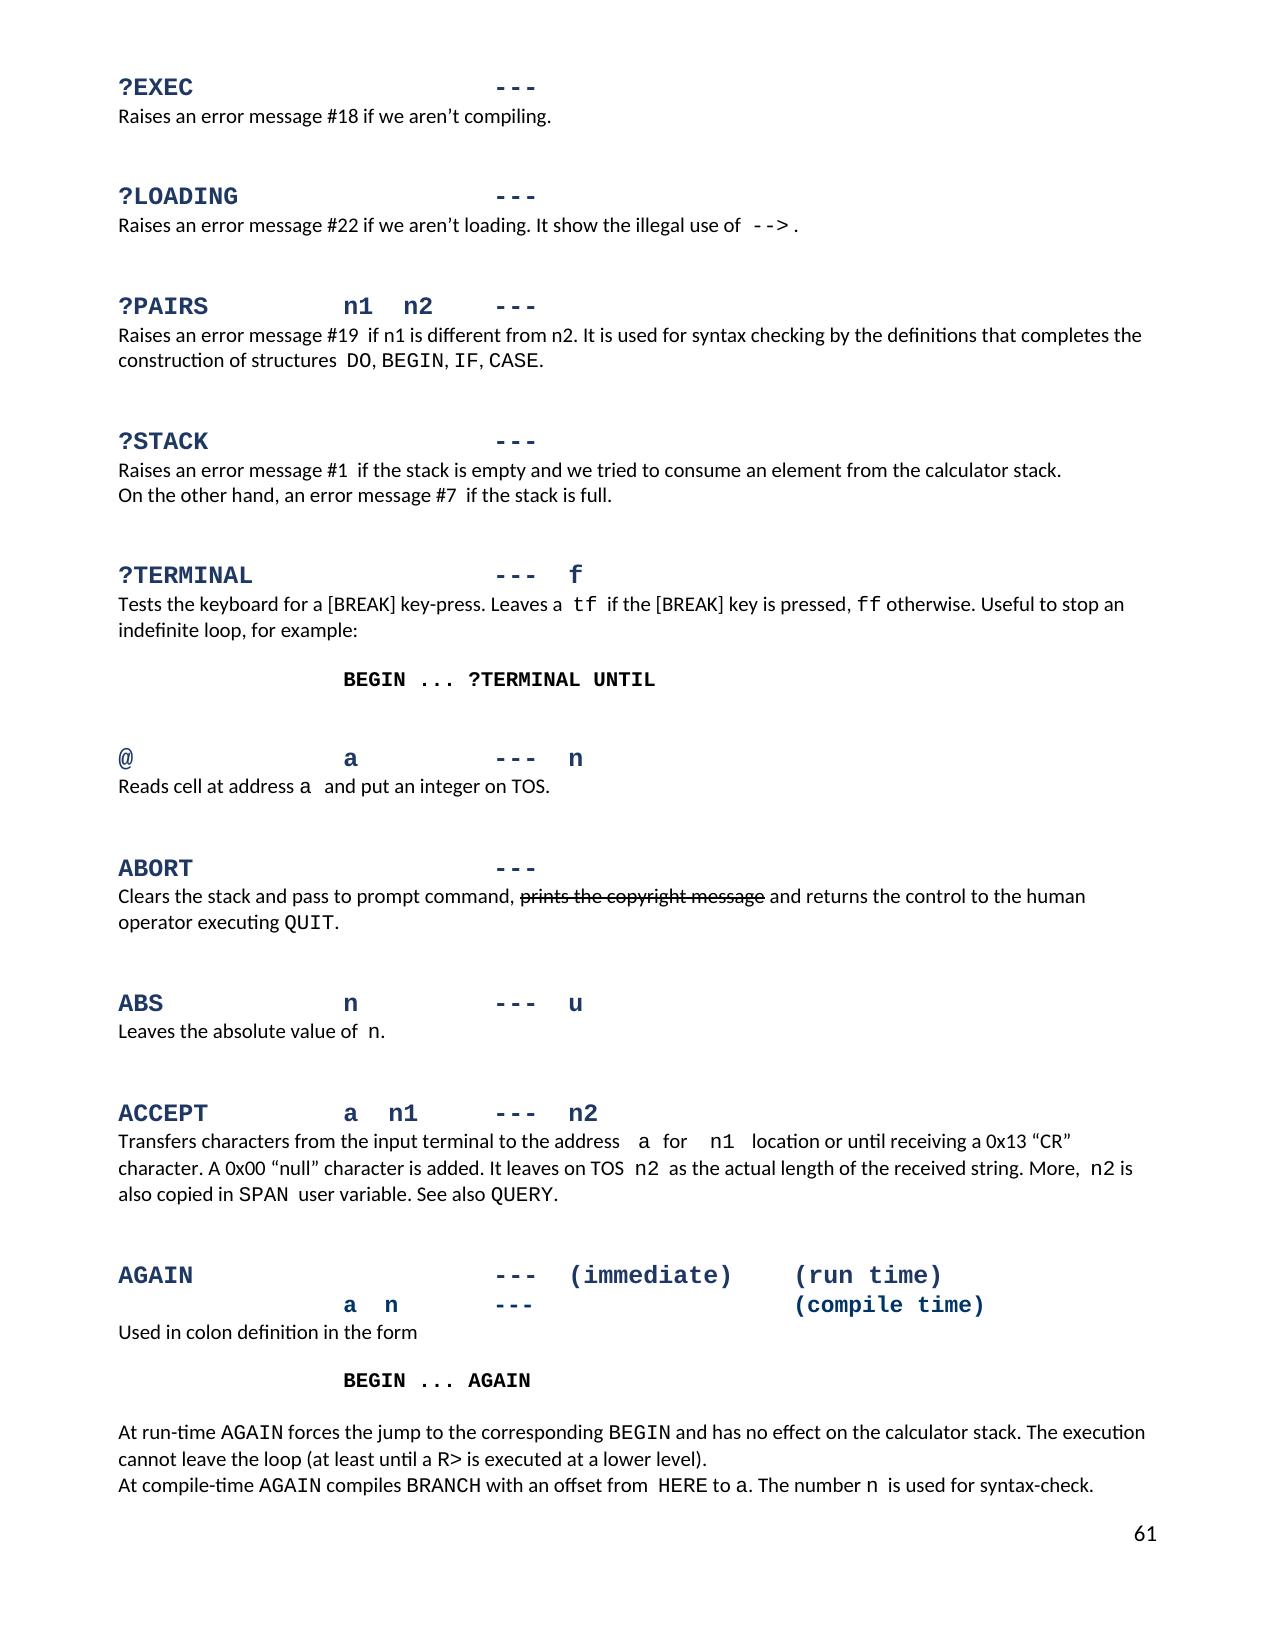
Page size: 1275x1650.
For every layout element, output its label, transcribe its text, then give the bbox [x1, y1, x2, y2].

text a n --- (compile time) [118, 1291, 1157, 1319]
text Raises an error message #18 if we aren’t compiling. [118, 103, 1157, 129]
text Reads cell at address a and put an integer on TOS. [118, 774, 1157, 800]
text BEGIN ... ?TERMINAL UNTIL [118, 668, 1157, 692]
subtitle @ a --- n [118, 745, 1157, 774]
text At run-time AGAIN forces the jump to the corresponding BEGIN and has no effect on the calculator stack. The execution cannot leave the loop (at least until a R> is executed at a lower level). [118, 1419, 1157, 1472]
text On the other hand, an error message #7 if the stack is full. [118, 482, 1157, 508]
text Raises an error message #19 if n1 is different from n2. It is used for syntax checking by the definitions that completes the construction of structures DO, BEGIN, IF, CASE. [118, 322, 1157, 374]
subtitle ?PAIRS n1 n2 --- [118, 293, 1157, 322]
subtitle AGAIN --- (immediate) (run time) [118, 1263, 1157, 1291]
text Tests the keyboard for a [BREAK] key-press. Leaves a tf if the [BREAK] key is pressed, ff otherwise. Useful to stop an indefinite loop, for example: [118, 591, 1157, 643]
subtitle ABS n --- u [118, 990, 1157, 1019]
text Clears the stack and pass to prompt command, prints the copyright message and returns the control to the human operator executing QUIT. [118, 883, 1157, 935]
text At compile-time AGAIN compiles BRANCH with an offset from HERE to a. The number n is used for syntax-check. [118, 1472, 1157, 1499]
text Used in colon definition in the form [118, 1319, 1157, 1345]
subtitle ABORT --- [118, 855, 1157, 883]
text Transfers characters from the input terminal to the address a for n1 location or until receiving a 0x13 “CR” character. A 0x00 “null” character is added. It leaves on TOS n2 as the actual length of the received string. More, n2 is also copied in SPAN user variable. See also QUERY. [118, 1128, 1157, 1208]
subtitle ?LOADING --- [118, 184, 1157, 212]
subtitle ?EXEC --- [118, 75, 1157, 103]
subtitle ?TERMINAL --- f [118, 563, 1157, 591]
text Leaves the absolute value of n. [118, 1019, 1157, 1045]
text Raises an error message #22 if we aren’t loading. It show the illegal use of --> . [118, 212, 1157, 238]
subtitle ?STACK --- [118, 429, 1157, 457]
text Raises an error message #1 if the stack is empty and we tried to consume an element from the calculator stack. [118, 457, 1157, 482]
text BEGIN ... AGAIN [118, 1370, 1157, 1394]
subtitle ACCEPT a n1 --- n2 [118, 1100, 1157, 1128]
